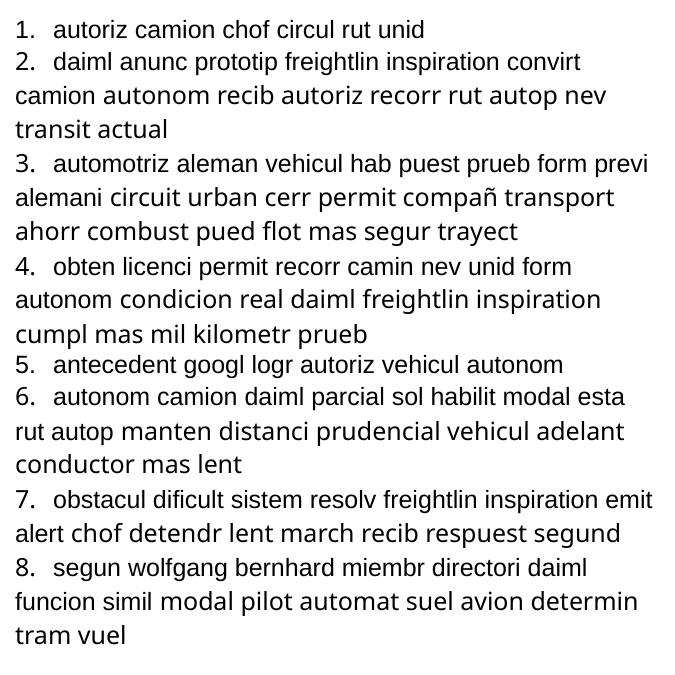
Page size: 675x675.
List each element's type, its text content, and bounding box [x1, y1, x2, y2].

list daiml anunc prototip freightlin inspiration convirt camion autonom recib autoriz recorr rut autop nev transit actual [15, 44, 660, 146]
list obten licenci permit recorr camin nev unid form autonom condicion real daiml freightlin inspiration cumpl mas mil kilometr prueb [15, 248, 660, 350]
list obstacul dificult sistem resolv freightlin inspiration emit alert chof detendr lent march recib respuest segund [15, 481, 660, 549]
list antecedent googl logr autoriz vehicul autonom [15, 350, 660, 379]
list autoriz camion chof circul rut unid [15, 15, 660, 44]
list segun wolfgang bernhard miembr directori daiml funcion simil modal pilot automat suel avion determin tram vuel [15, 549, 660, 652]
list autonom camion daiml parcial sol habilit modal esta rut autop manten distanci prudencial vehicul adelant conductor mas lent [15, 379, 660, 481]
list automotriz aleman vehicul hab puest prueb form previ alemani circuit urban cerr permit compañ transport ahorr combust pued flot mas segur trayect [15, 146, 660, 248]
